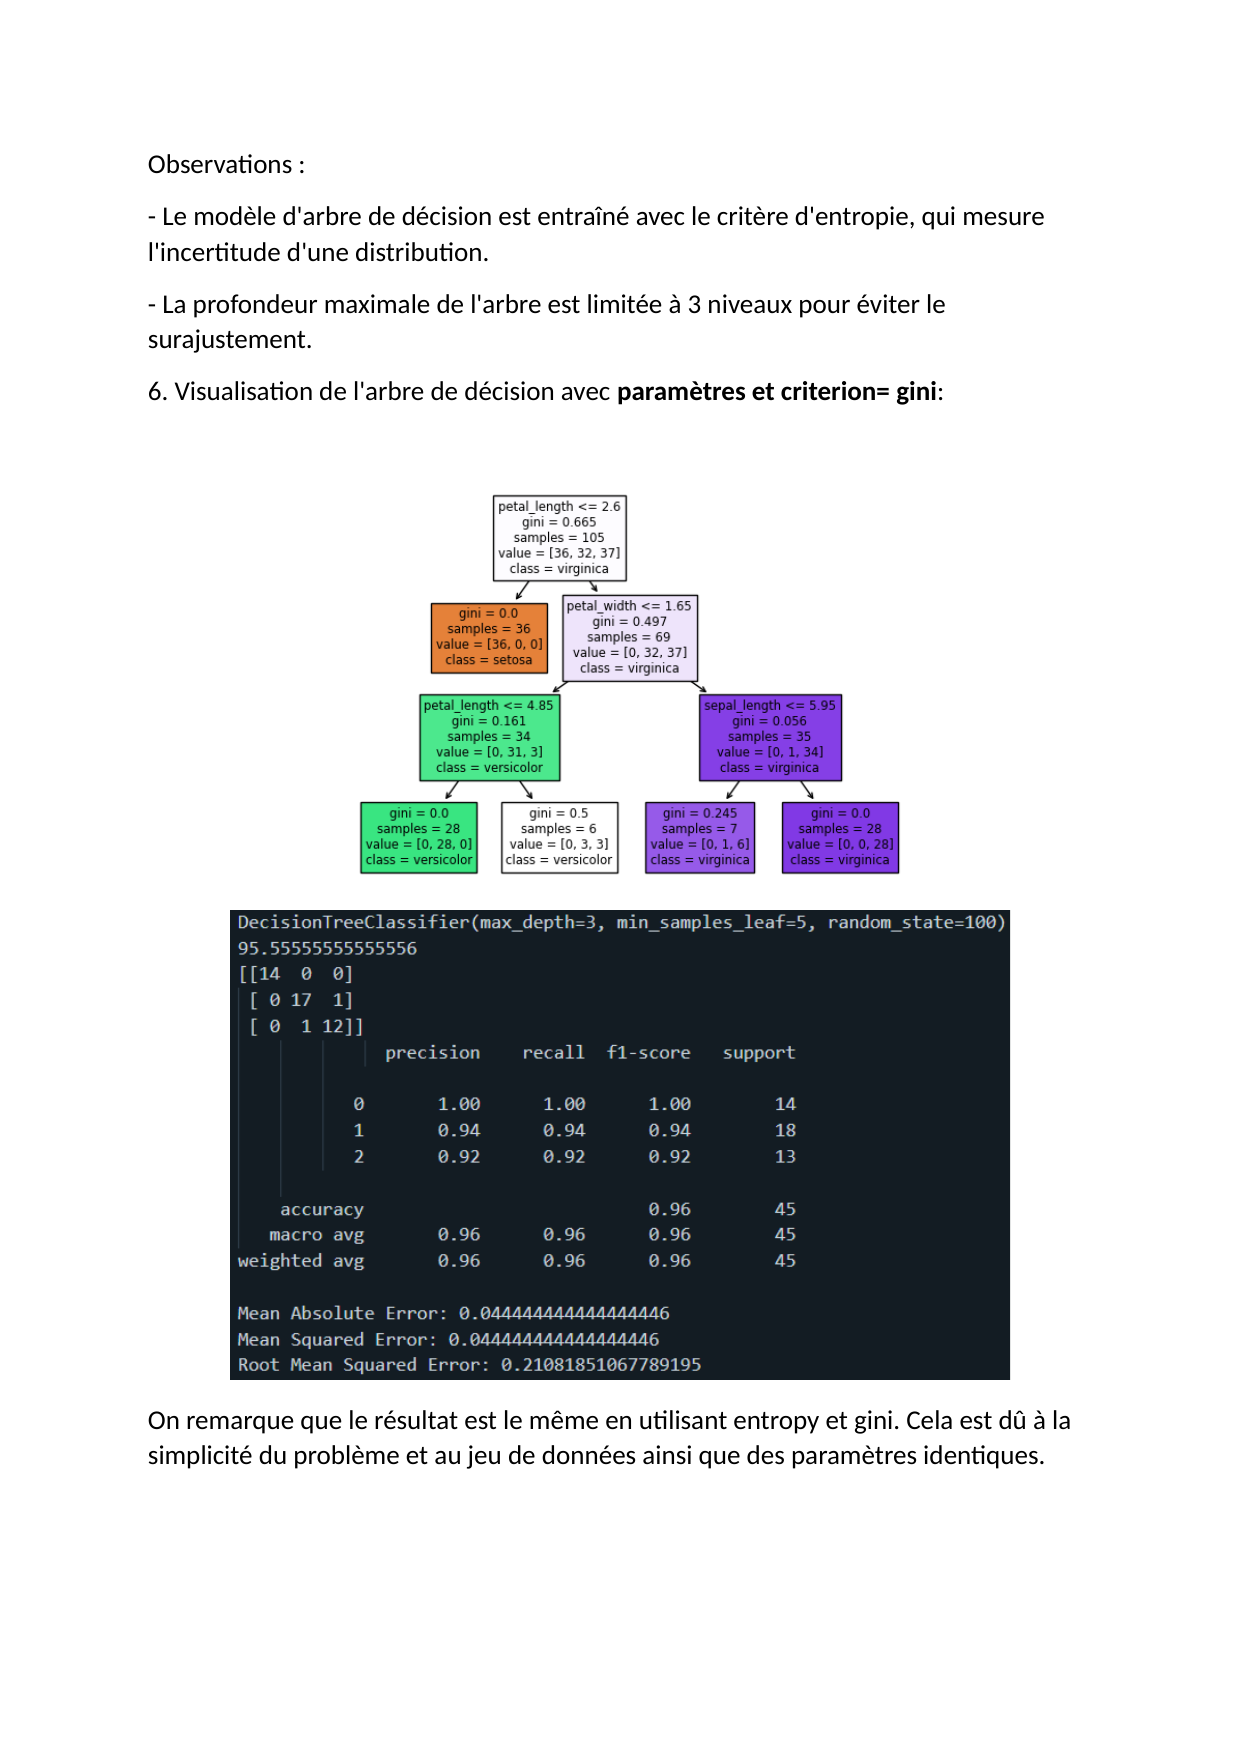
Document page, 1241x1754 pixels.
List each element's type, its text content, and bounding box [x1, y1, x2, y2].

text Observations : [148, 148, 1093, 181]
text 6. Visualisation de l'arbre de décision avec paramètres et criterion= gini: [148, 374, 1093, 407]
text - Le modèle d'arbre de décision est entraîné avec le critère d'entropie, qui mesure l'incertitude d'une distribution. [148, 199, 1093, 268]
text On remarque que le résultat est le même en utilisant entropy et gini. Cela est dû à la simplicité du problème et au jeu de données ainsi que des paramètres identiques. [148, 1403, 1093, 1471]
text - La profondeur maximale de l'arbre est limitée à 3 niveaux pour éviter le surajustement. [148, 287, 1093, 355]
